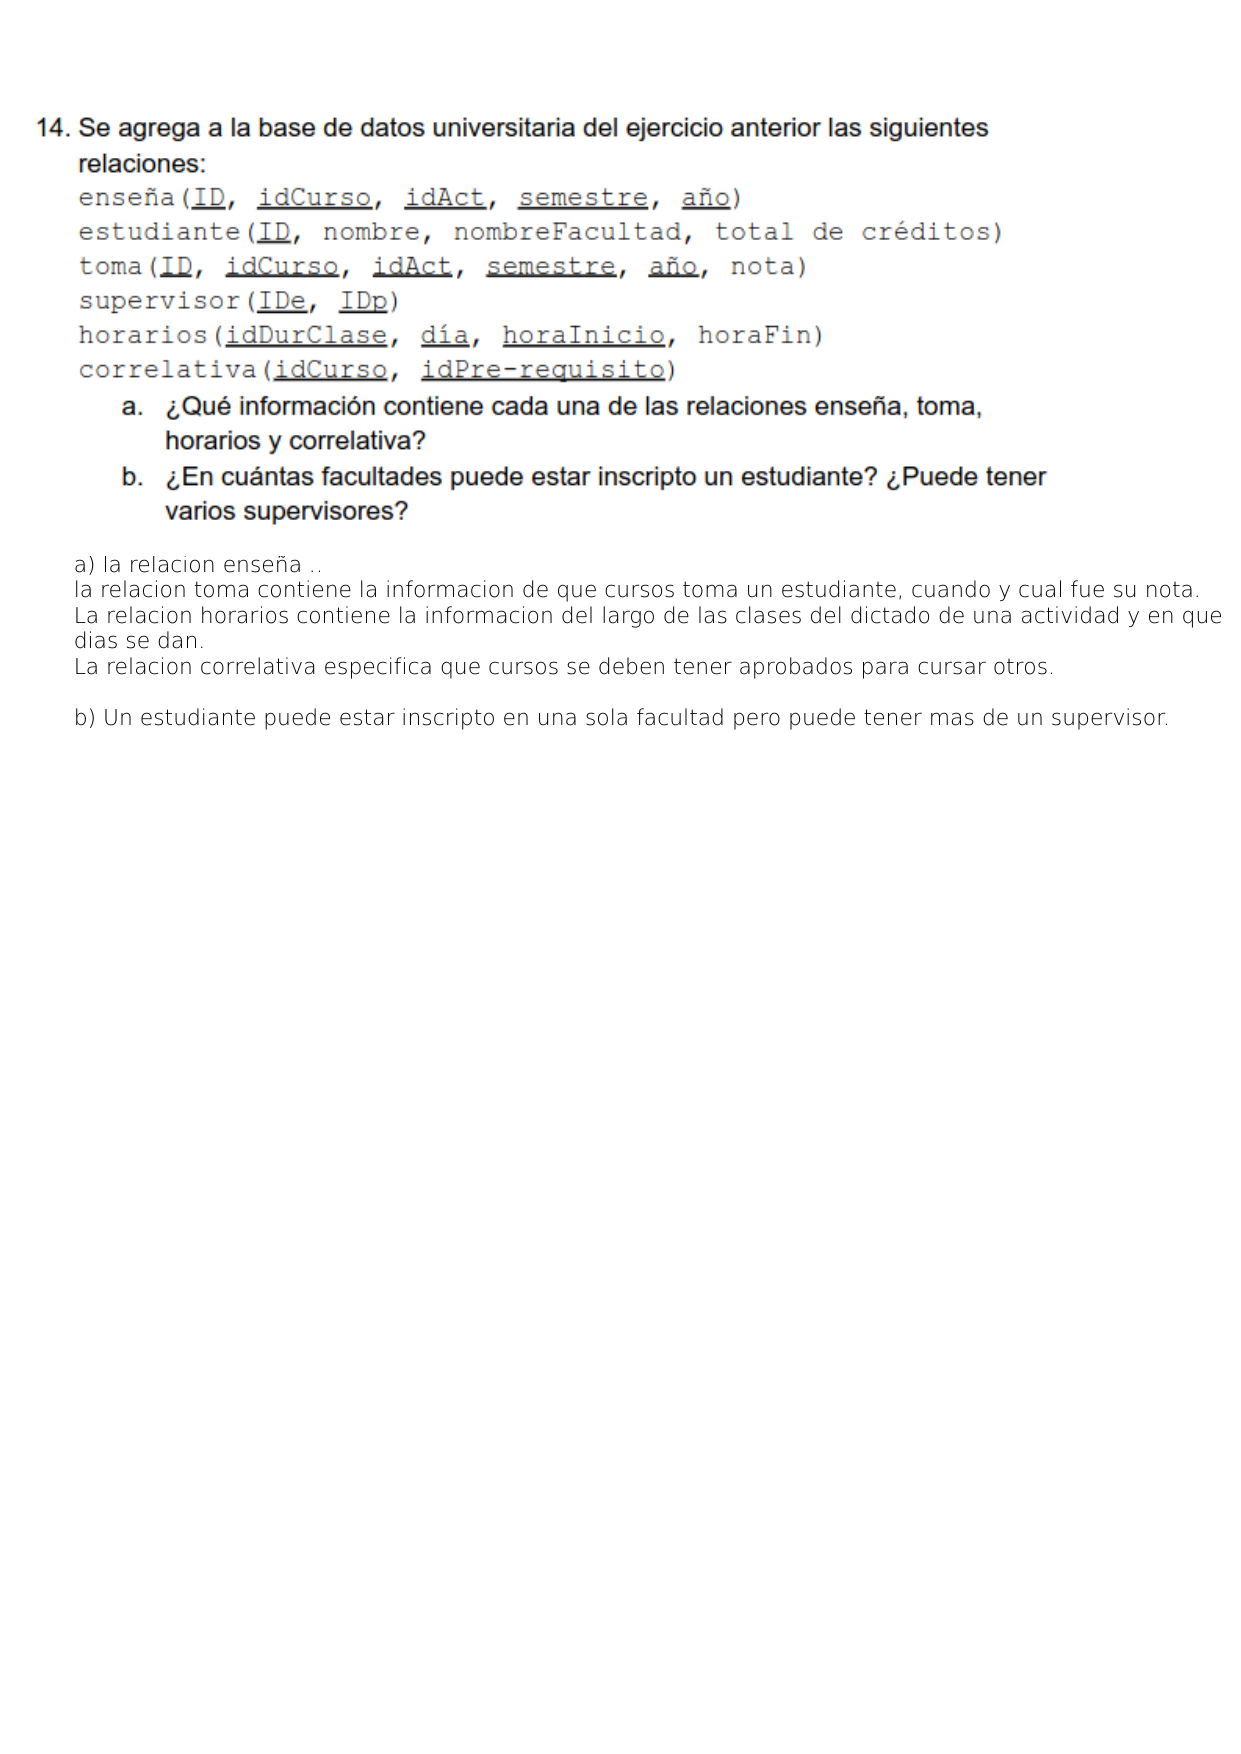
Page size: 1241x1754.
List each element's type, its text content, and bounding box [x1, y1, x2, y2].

text la relacion toma contiene la informacion de que cursos toma un estudiante, cuando y cual fue su nota. [73, 577, 1227, 603]
picture [21, 96, 1082, 556]
text La relacion correlativa especifica que cursos se deben tener aprobados para cursar otros. [73, 654, 1227, 679]
text b) Un estudiante puede estar inscripto en una sola facultad pero puede tener mas de un supervisor. [73, 705, 1227, 731]
text La relacion horarios contiene la informacion del largo de las clases del dictado de una actividad y en que dias se dan. [73, 603, 1227, 654]
text a) la relacion enseña .. [73, 552, 1227, 577]
